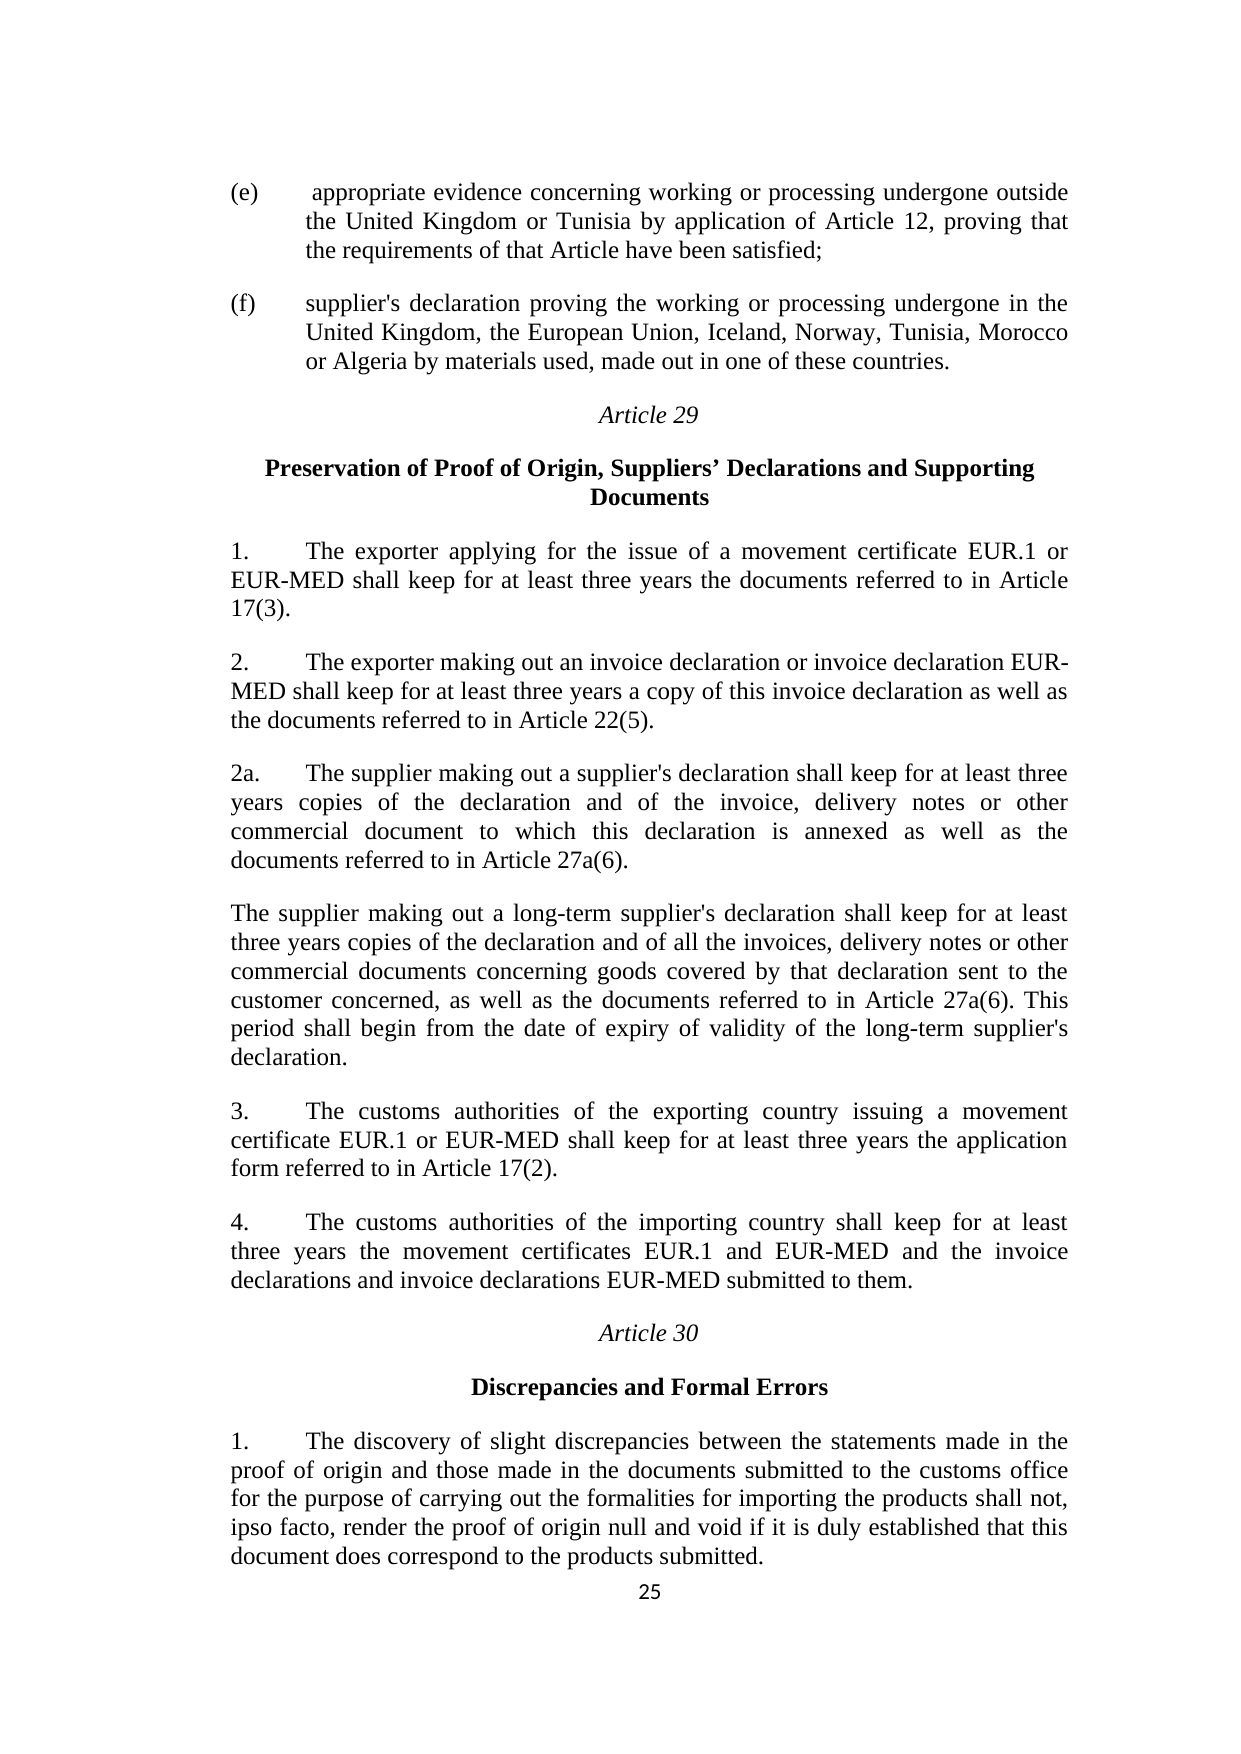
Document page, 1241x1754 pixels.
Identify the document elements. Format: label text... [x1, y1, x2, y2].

text (f) supplier's declaration proving the working or processing undergone in the United Kingdom, the European Union, Iceland, Norway, Tunisia, Morocco or Algeria by materials used, made out in one of these countries. [230, 288, 1069, 375]
text 2. The exporter making out an invoice declaration or invoice declaration EUR-MED shall keep for at least three years a copy of this invoice declaration as well as the documents referred to in Article 22(5). [230, 647, 1069, 733]
text Discrepancies and Formal Errors [230, 1372, 1069, 1401]
text (e) appropriate evidence concerning working or processing undergone outside the United Kingdom or Tunisia by application of Article 12, proving that the requirements of that Article have been satisfied; [230, 177, 1069, 263]
text 4. The customs authorities of the importing country shall keep for at least three years the movement certificates EUR.1 and EUR-MED and the invoice declarations and invoice declarations EUR-MED submitted to them. [230, 1207, 1069, 1293]
text 1. The discovery of slight discrepancies between the statements made in the proof of origin and those made in the documents submitted to the customs office for the purpose of carrying out the formalities for importing the products shall not, ipso facto, render the proof of origin null and void if it is duly established that this document does correspond to the products submitted. [230, 1426, 1069, 1570]
text Article 29 [230, 400, 1069, 428]
text 2a. The supplier making out a supplier's declaration shall keep for at least three years copies of the declaration and of the invoice, delivery notes or other commercial document to which this declaration is annexed as well as the documents referred to in Article 27a(6). [230, 758, 1069, 873]
text 1. The exporter applying for the issue of a movement certificate EUR.1 or EUR-MED shall keep for at least three years the documents referred to in Article 17(3). [230, 536, 1069, 622]
text Preservation of Proof of Origin, Suppliers’ Declarations and Supporting Documents [230, 453, 1069, 511]
text The supplier making out a long-term supplier's declaration shall keep for at least three years copies of the declaration and of all the invoices, delivery notes or other commercial documents concerning goods covered by that declaration sent to the customer concerned, as well as the documents referred to in Article 27a(6). This period shall begin from the date of expiry of validity of the long-term supplier's declaration. [230, 898, 1069, 1071]
text 3. The customs authorities of the exporting country issuing a movement certificate EUR.1 or EUR-MED shall keep for at least three years the application form referred to in Article 17(2). [230, 1096, 1069, 1182]
text Article 30 [230, 1318, 1069, 1347]
